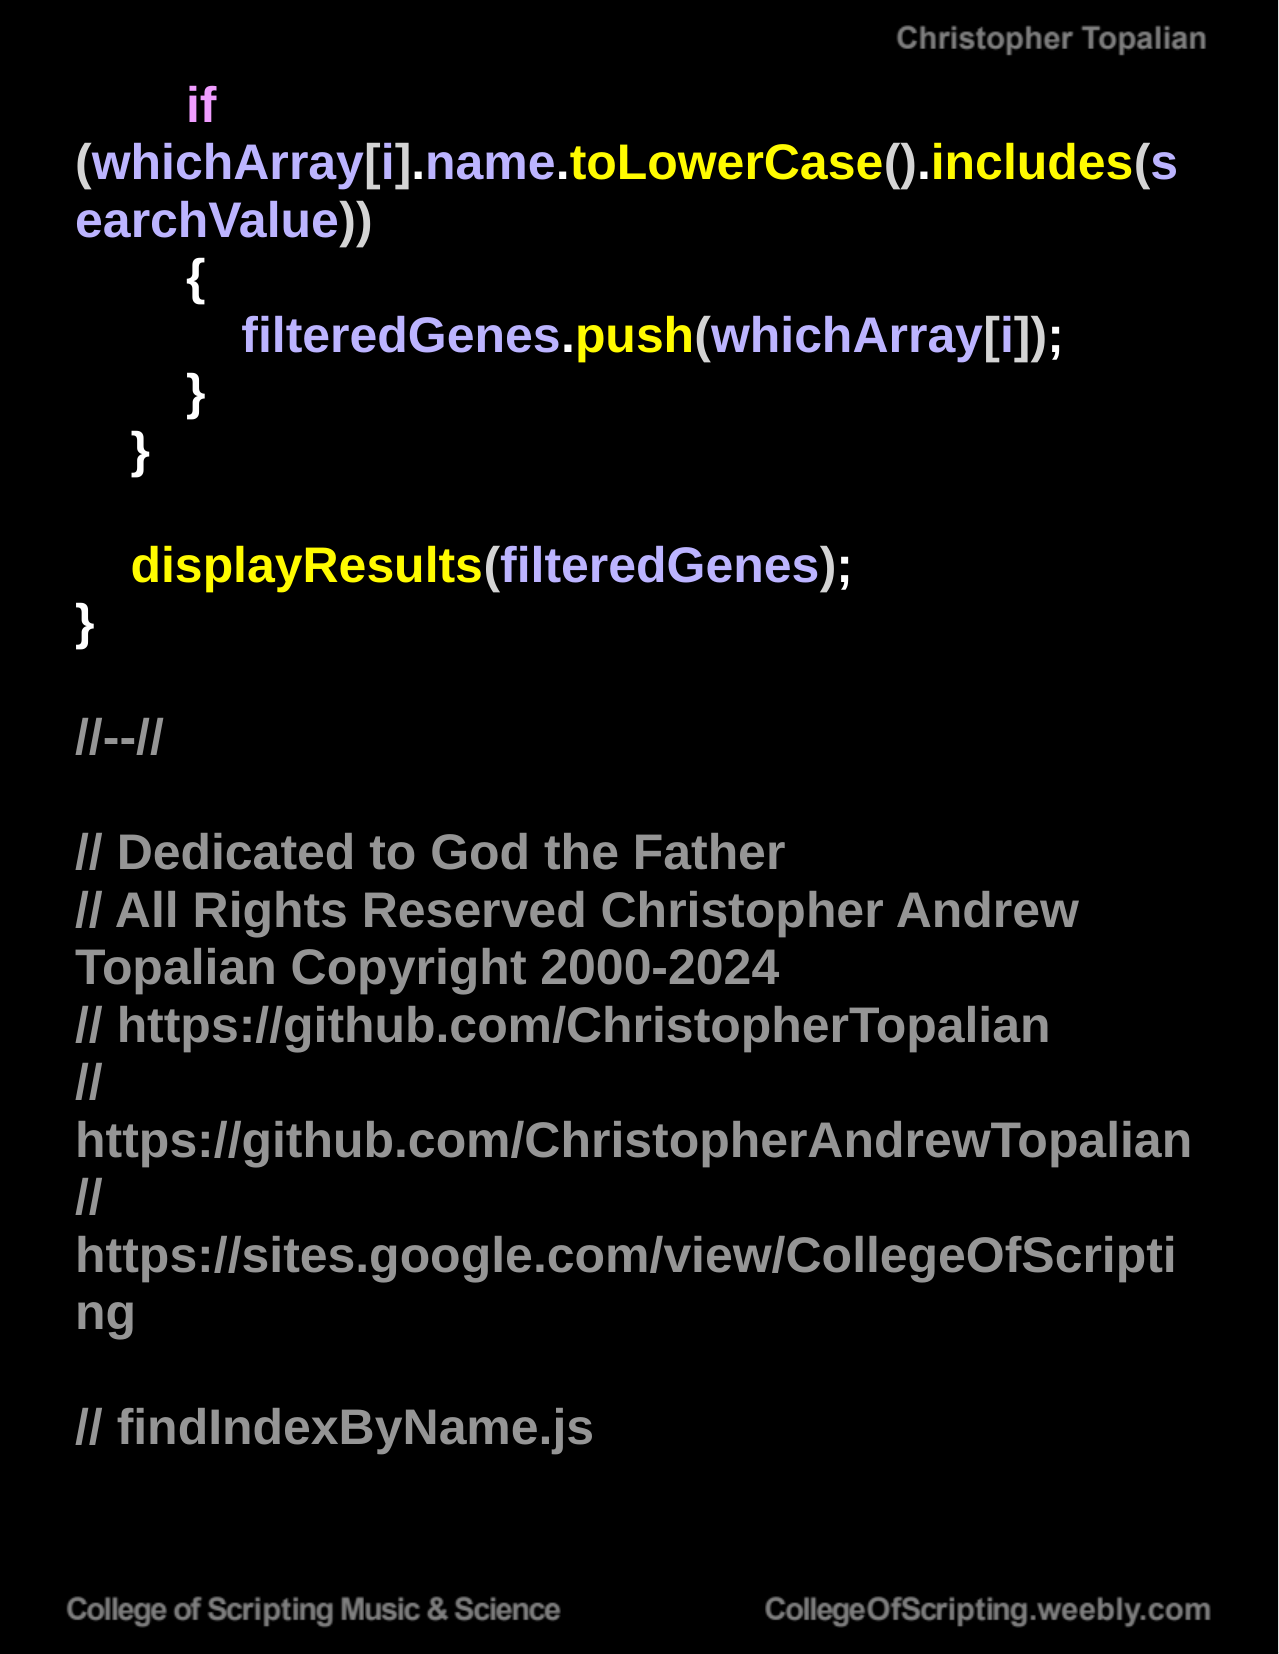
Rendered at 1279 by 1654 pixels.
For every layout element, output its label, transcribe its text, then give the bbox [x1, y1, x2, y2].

text if (whichArray[i].name.toLowerCase().includes(searchValue)) [75, 75, 1203, 247]
text // https://github.com/ChristopherTopalian [75, 995, 1203, 1052]
text // https://github.com/ChristopherAndrewTopalian [75, 1052, 1203, 1167]
text // https://sites.google.com/view/CollegeOfScripting [75, 1167, 1203, 1340]
text } [75, 420, 1203, 477]
text { [75, 247, 1203, 305]
text filteredGenes.push(whichArray[i]); [75, 305, 1203, 362]
text displayResults(filteredGenes); [75, 535, 1203, 592]
text // All Rights Reserved Christopher Andrew Topalian Copyright 2000-2024 [75, 880, 1203, 995]
text //--// [75, 707, 1203, 765]
text } [75, 592, 1203, 650]
text // Dedicated to God the Father [75, 822, 1203, 880]
text } [75, 362, 1203, 420]
text // findIndexByName.js [75, 1397, 1203, 1455]
